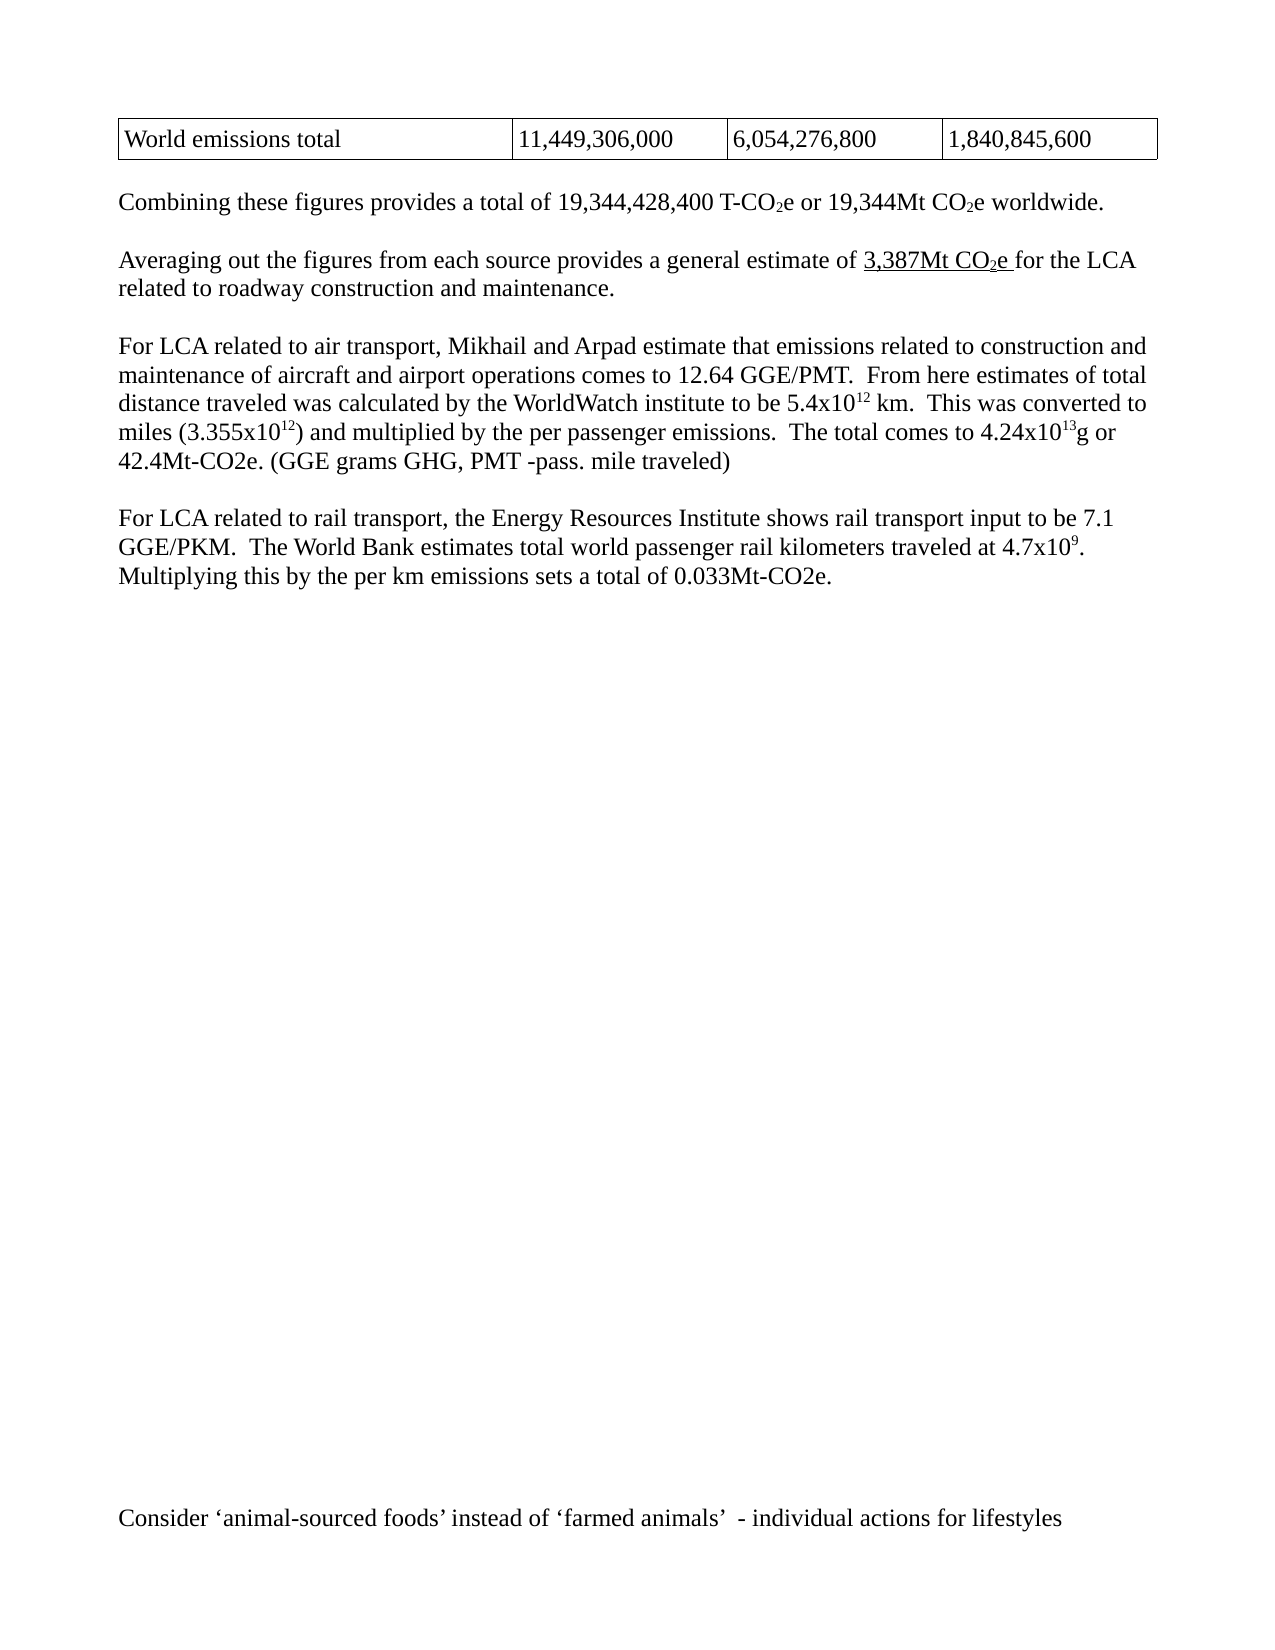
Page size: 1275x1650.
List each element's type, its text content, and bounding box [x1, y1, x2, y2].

text For LCA related to air transport, Mikhail and Arpad estimate that emissions related to construction and maintenance of aircraft and airport operations comes to 12.64 GGE/PMT. From here estimates of total distance traveled was calculated by the WorldWatch institute to be 5.4x1012 km. This was converted to miles (3.355x1012) and multiplied by the per passenger emissions. The total comes to 4.24x1013g or 42.4Mt-CO2e. (GGE grams GHG, PMT -pass. mile traveled) [118, 331, 1157, 475]
table_cell 6,054,276,800 [728, 119, 942, 158]
text For LCA related to rail transport, the Energy Resources Institute shows rail transport input to be 7.1 GGE/PKM. The World Bank estimates total world passenger rail kilometers traveled at 4.7x109. Multiplying this by the per km emissions sets a total of 0.033Mt-CO2e. [118, 503, 1157, 590]
text Averaging out the figures from each source provides a general estimate of 3,387Mt CO2e for the LCA related to roadway construction and maintenance. [118, 245, 1157, 302]
text Combining these figures provides a total of 19,344,428,400 T-CO2e or 19,344Mt CO2e worldwide. [118, 187, 1157, 216]
table_cell 1,840,845,600 [943, 119, 1157, 158]
table_cell 11,449,306,000 [513, 119, 727, 158]
table_cell World emissions total [119, 119, 512, 158]
